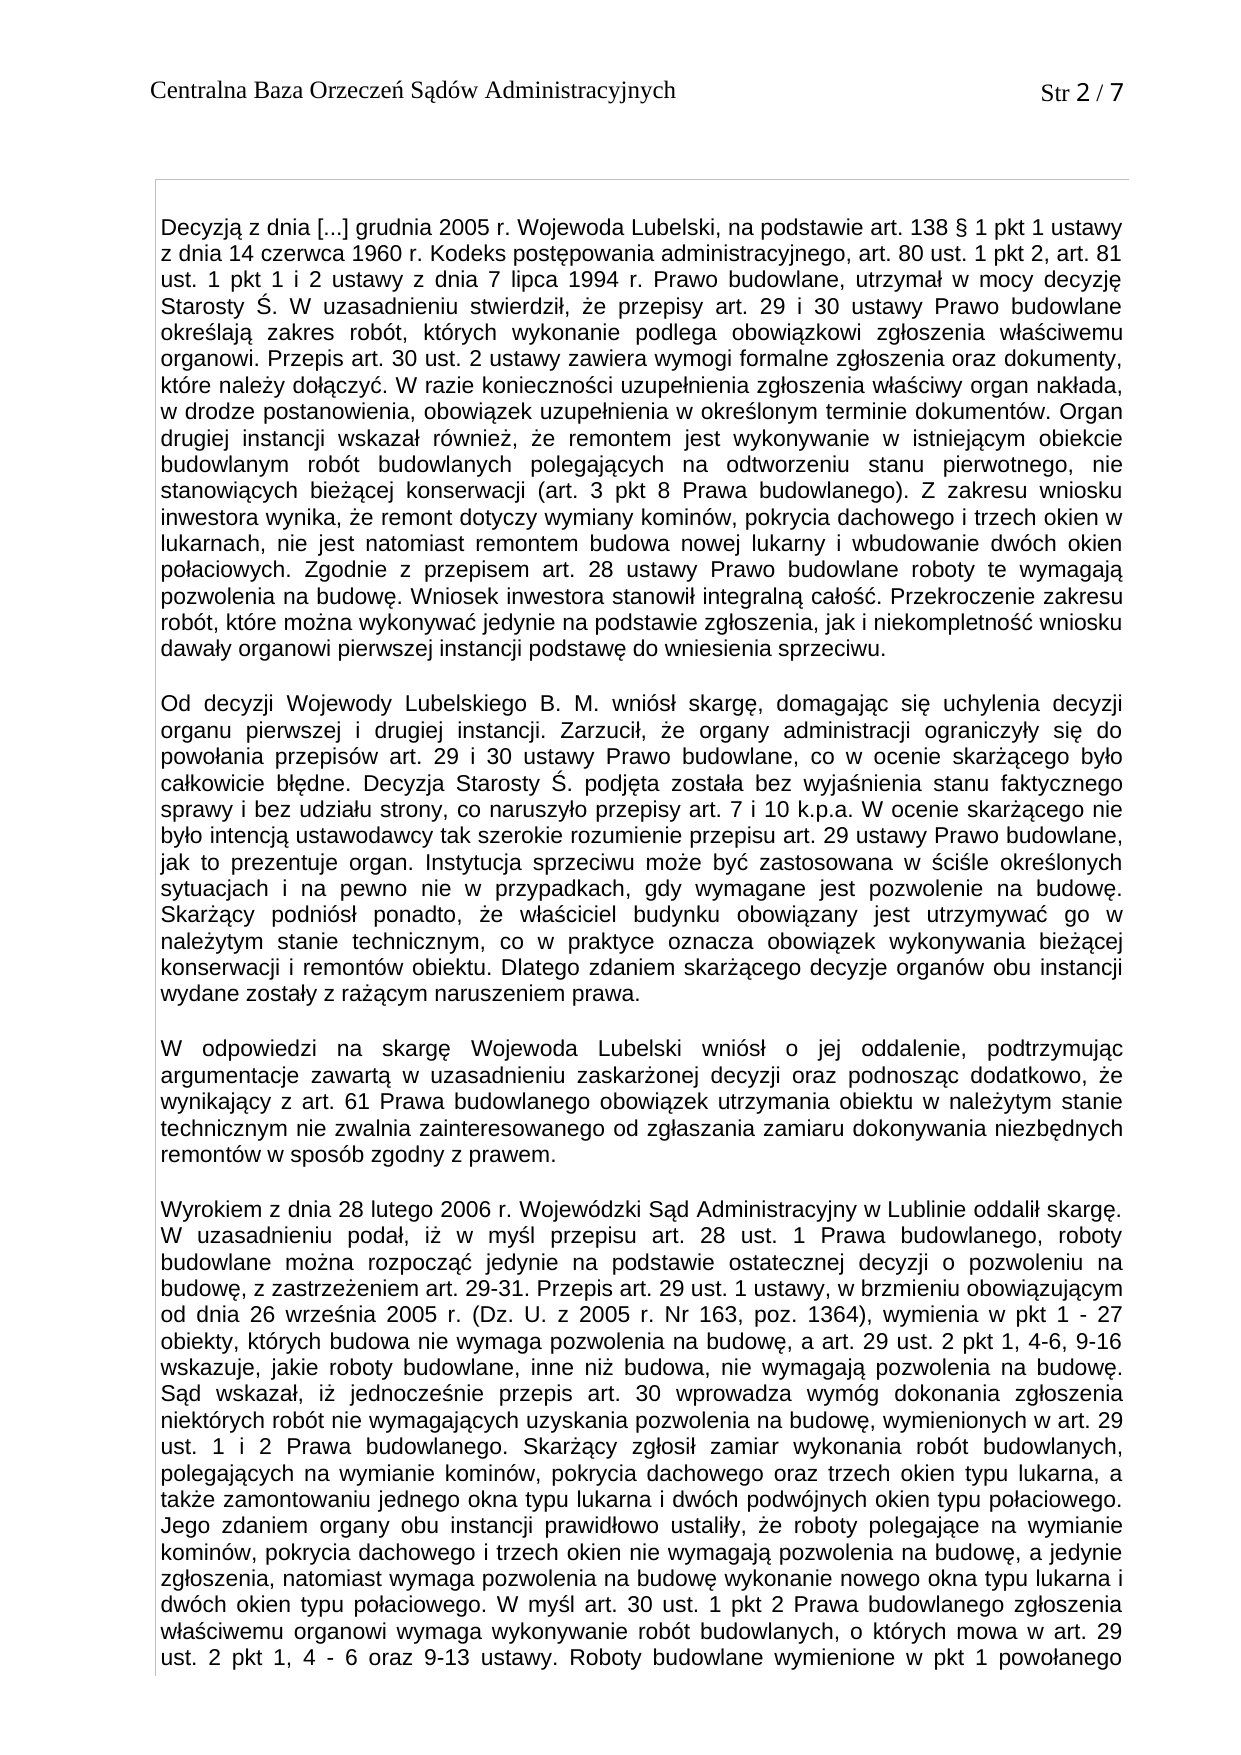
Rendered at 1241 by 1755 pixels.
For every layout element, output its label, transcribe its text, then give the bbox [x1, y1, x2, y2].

table_cell Decyzją z dnia [...] grudnia 2005 r. Wojewoda Lubelski, na podstawie art. 138 § 1 pkt 1 ustawy z dnia 14 czerwca 1960 r. Kodeks postępowania administracyjnego, art. 80 ust. 1 pkt 2, art. 81 ust. 1 pkt 1 i 2 ustawy z dnia 7 lipca 1994 r. Prawo budowlane, utrzymał w mocy decyzję Starosty Ś. W uzasadnieniu stwierdził, że przepisy art. 29 i 30 ustawy Prawo budowlane określają zakres robót, których wykonanie podlega obowiązkowi zgłoszenia właściwemu organowi. Przepis art. 30 ust. 2 ustawy zawiera wymogi formalne zgłoszenia oraz dokumenty, które należy dołączyć. W razie konieczności uzupełnienia zgłoszenia właściwy organ nakłada, w drodze postanowienia, obowiązek uzupełnienia w określonym terminie dokumentów. Organ drugiej instancji wskazał również, że remontem jest wykonywanie w istniejącym obiekcie budowlanym robót budowlanych polegających na odtworzeniu stanu pierwotnego, nie stanowiących bieżącej konserwacji (art. 3 pkt 8 Prawa budowlanego). Z zakresu wniosku inwestora wynika, że remont dotyczy wymiany kominów, pokrycia dachowego i trzech okien w lukarnach, nie jest natomiast remontem budowa nowej lukarny i wbudowanie dwóch okien połaciowych. Zgodnie z przepisem art. 28 ustawy Prawo budowlane roboty te wymagają pozwolenia na budowę. Wniosek inwestora stanowił integralną całość. Przekroczenie zakresu robót, które można wykonywać jedynie na podstawie zgłoszenia, jak i niekompletność wniosku dawały organowi pierwszej instancji podstawę do wniesienia sprzeciwu. Od decyzji Wojewody Lubelskiego B. M. wniósł skargę, domagając się uchylenia decyzji organu pierwszej i drugiej instancji. Zarzucił, że organy administracji ograniczyły się do powołania przepisów art. 29 i 30 ustawy Prawo budowlane, co w ocenie skarżącego było całkowicie błędne. Decyzja Starosty Ś. podjęta została bez wyjaśnienia stanu faktycznego sprawy i bez udziału strony, co naruszyło przepisy art. 7 i 10 k.p.a. W ocenie skarżącego nie było intencją ustawodawcy tak szerokie rozumienie przepisu art. 29 ustawy Prawo budowlane, jak to prezentuje organ. Instytucja sprzeciwu może być zastosowana w ściśle określonych sytuacjach i na pewno nie w przypadkach, gdy wymagane jest pozwolenie na budowę. Skarżący podniósł ponadto, że właściciel budynku obowiązany jest utrzymywać go w należytym stanie technicznym, co w praktyce oznacza obowiązek wykonywania bieżącej konserwacji i remontów obiektu. Dlatego zdaniem skarżącego decyzje organów obu instancji wydane zostały z rażącym naruszeniem prawa. W odpowiedzi na skargę Wojewoda Lubelski wniósł o jej oddalenie, podtrzymując argumentacje zawartą w uzasadnieniu zaskarżonej decyzji oraz podnosząc dodatkowo, że wynikający z art. 61 Prawa budowlanego obowiązek utrzymania obiektu w należytym stanie technicznym nie zwalnia zainteresowanego od zgłaszania zamiaru dokonywania niezbędnych remontów w sposób zgodny z prawem. Wyrokiem z dnia 28 lutego 2006 r. Wojewódzki Sąd Administracyjny w Lublinie oddalił skargę. W uzasadnieniu podał, iż w myśl przepisu art. 28 ust. 1 Prawa budowlanego, roboty budowlane można rozpocząć jedynie na podstawie ostatecznej decyzji o pozwoleniu na budowę, z zastrzeżeniem art. 29-31. Przepis art. 29 ust. 1 ustawy, w brzmieniu obowiązującym od dnia 26 września 2005 r. (Dz. U. z 2005 r. Nr 163, poz. 1364), wymienia w pkt 1 - 27 obiekty, których budowa nie wymaga pozwolenia na budowę, a art. 29 ust. 2 pkt 1, 4-6, 9-16 wskazuje, jakie roboty budowlane, inne niż budowa, nie wymagają pozwolenia na budowę. Sąd wskazał, iż jednocześnie przepis art. 30 wprowadza wymóg dokonania zgłoszenia niektórych robót nie wymagających uzyskania pozwolenia na budowę, wymienionych w art. 29 ust. 1 i 2 Prawa budowlanego. Skarżący zgłosił zamiar wykonania robót budowlanych, polegających na wymianie kominów, pokrycia dachowego oraz trzech okien typu lukarna, a także zamontowaniu jednego okna typu lukarna i dwóch podwójnych okien typu połaciowego. Jego zdaniem organy obu instancji prawidłowo ustaliły, że roboty polegające na wymianie kominów, pokrycia dachowego i trzech okien nie wymagają pozwolenia na budowę, a jedynie zgłoszenia, natomiast wymaga pozwolenia na budowę wykonanie nowego okna typu lukarna i dwóch okien typu połaciowego. W myśl art. 30 ust. 1 pkt 2 Prawa budowlanego zgłoszenia właściwemu organowi wymaga wykonywanie robót budowlanych, o których mowa w art. 29 ust. 2 pkt 1, 4 - 6 oraz 9-13 ustawy. Roboty budowlane wymienione w pkt 1 powołanego [156, 180, 1129, 1676]
